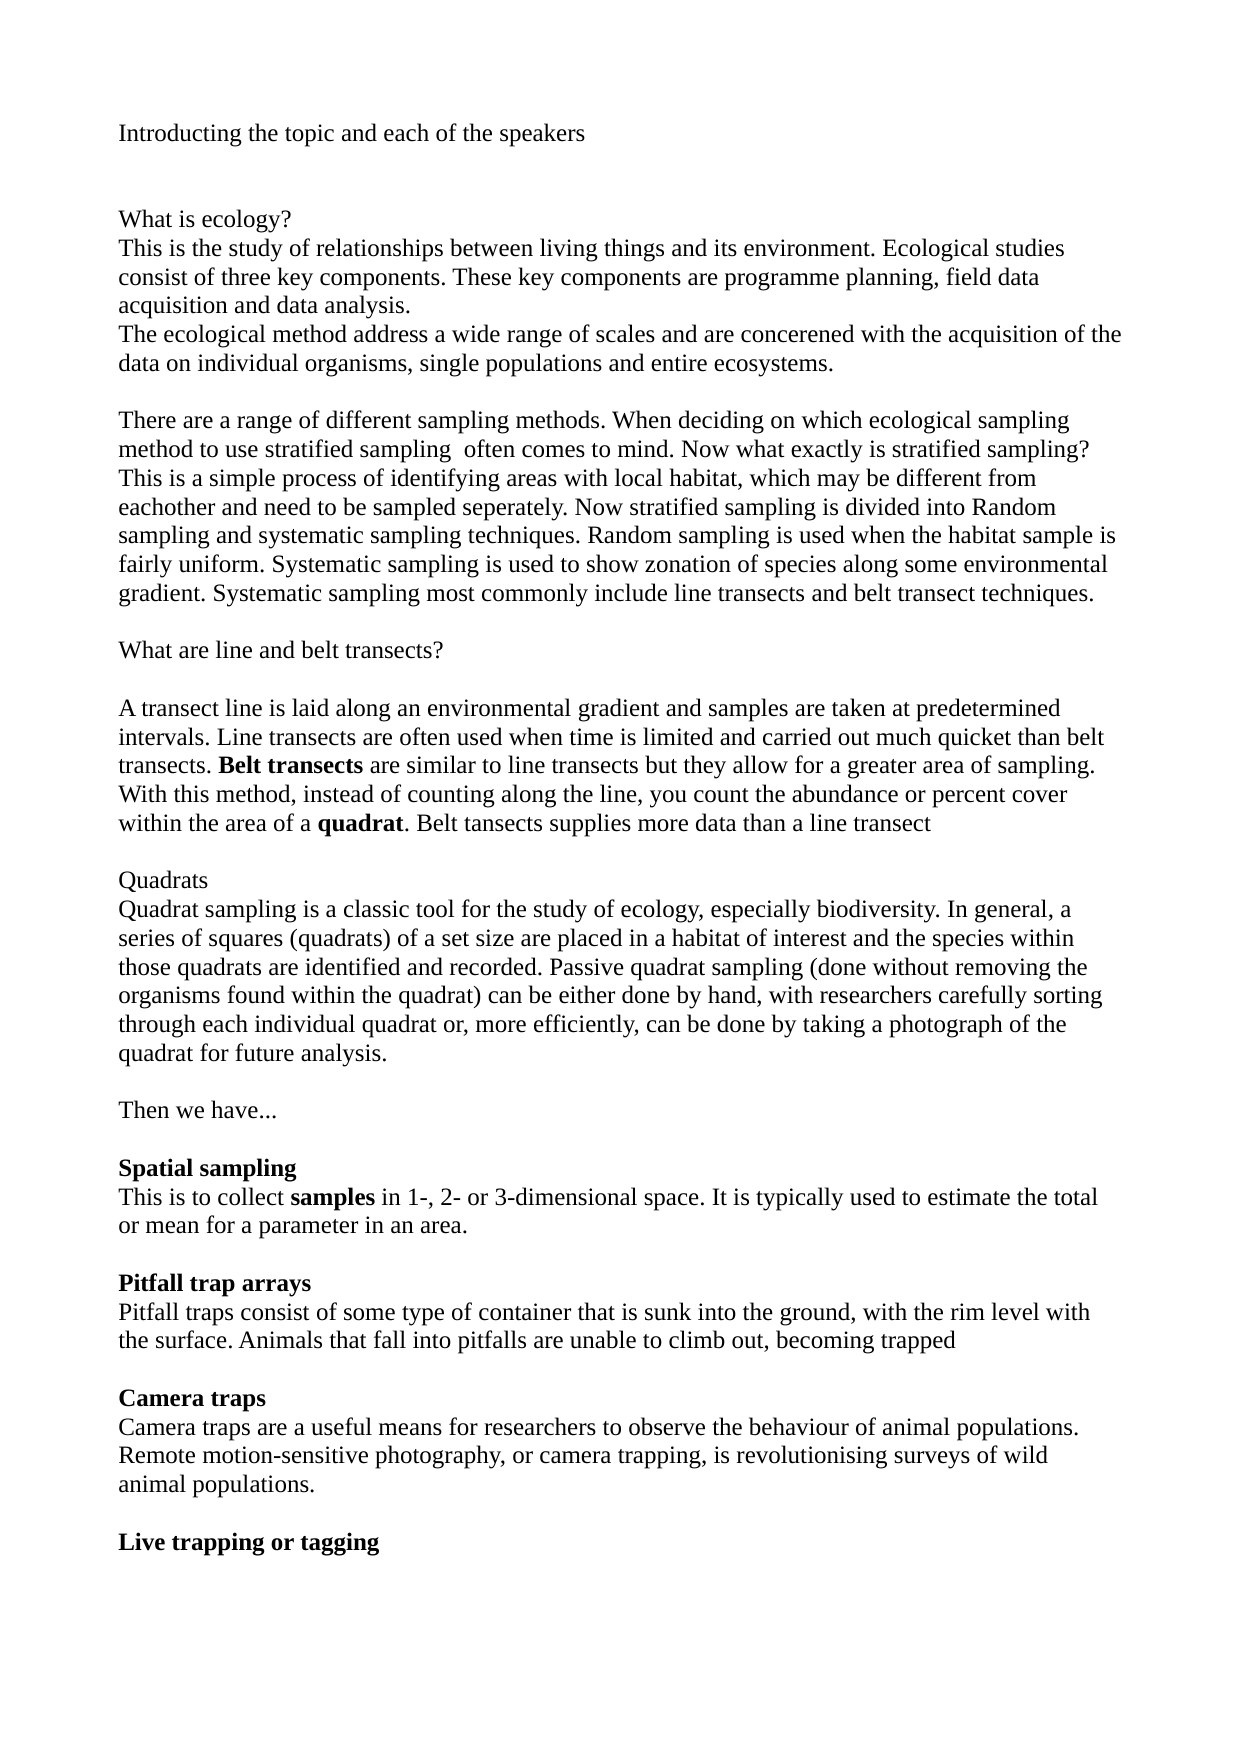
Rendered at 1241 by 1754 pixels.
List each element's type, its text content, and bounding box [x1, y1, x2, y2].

text Pitfall trap arrays [118, 1268, 1122, 1297]
text There are a range of different sampling methods. When deciding on which ecological sampling method to use stratified sampling often comes to mind. Now what exactly is stratified sampling? [118, 406, 1122, 463]
text Live trapping or tagging [118, 1527, 1122, 1556]
text Introducting the topic and each of the speakers [118, 118, 1122, 147]
text Spatial sampling [118, 1153, 1122, 1182]
text Quadrat sampling is a classic tool for the study of ecology, especially biodiversity. In general, a series of squares (quadrats) of a set size are placed in a habitat of interest and the species within those quadrats are identified and recorded. Passive quadrat sampling (done without removing the organisms found within the quadrat) can be either done by hand, with researchers carefully sorting through each individual quadrat or, more efficiently, can be done by taking a photograph of the quadrat for future analysis. [118, 894, 1122, 1067]
text What are line and belt transects? [118, 636, 1122, 664]
text Camera traps [118, 1383, 1122, 1412]
text This is to collect samples in 1-, 2- or 3-dimensional space. It is typically used to estimate the total or mean for a parameter in an area. [118, 1182, 1122, 1239]
text A transect line is laid along an environmental gradient and samples are taken at predetermined intervals. Line transects are often used when time is limited and carried out much quicket than belt transects. Belt transects are similar to line transects but they allow for a greater area of sampling. With this method, instead of counting along the line, you count the abundance or percent cover within the area of a quadrat. Belt tansects supplies more data than a line transect [118, 693, 1122, 837]
text Quadrats [118, 866, 1122, 894]
text What is ecology? [118, 204, 1122, 233]
text The ecological method address a wide range of scales and are concerened with the acquisition of the data on individual organisms, single populations and entire ecosystems. [118, 319, 1122, 377]
text Camera traps are a useful means for researchers to observe the behaviour of animal populations. Remote motion-sensitive photography, or camera trapping, is revolutionising surveys of wild animal populations. [118, 1412, 1122, 1498]
text Pitfall traps consist of some type of container that is sunk into the ground, with the rim level with the surface. Animals that fall into pitfalls are unable to climb out, becoming trapped [118, 1297, 1122, 1354]
text This is the study of relationships between living things and its environment. Ecological studies consist of three key components. These key components are programme planning, field data acquisition and data analysis. [118, 233, 1122, 319]
text Then we have... [118, 1096, 1122, 1124]
text This is a simple process of identifying areas with local habitat, which may be different from eachother and need to be sampled seperately. Now stratified sampling is divided into Random sampling and systematic sampling techniques. Random sampling is used when the habitat sample is fairly uniform. Systematic sampling is used to show zonation of species along some environmental gradient. Systematic sampling most commonly include line transects and belt transect techniques. [118, 463, 1122, 607]
